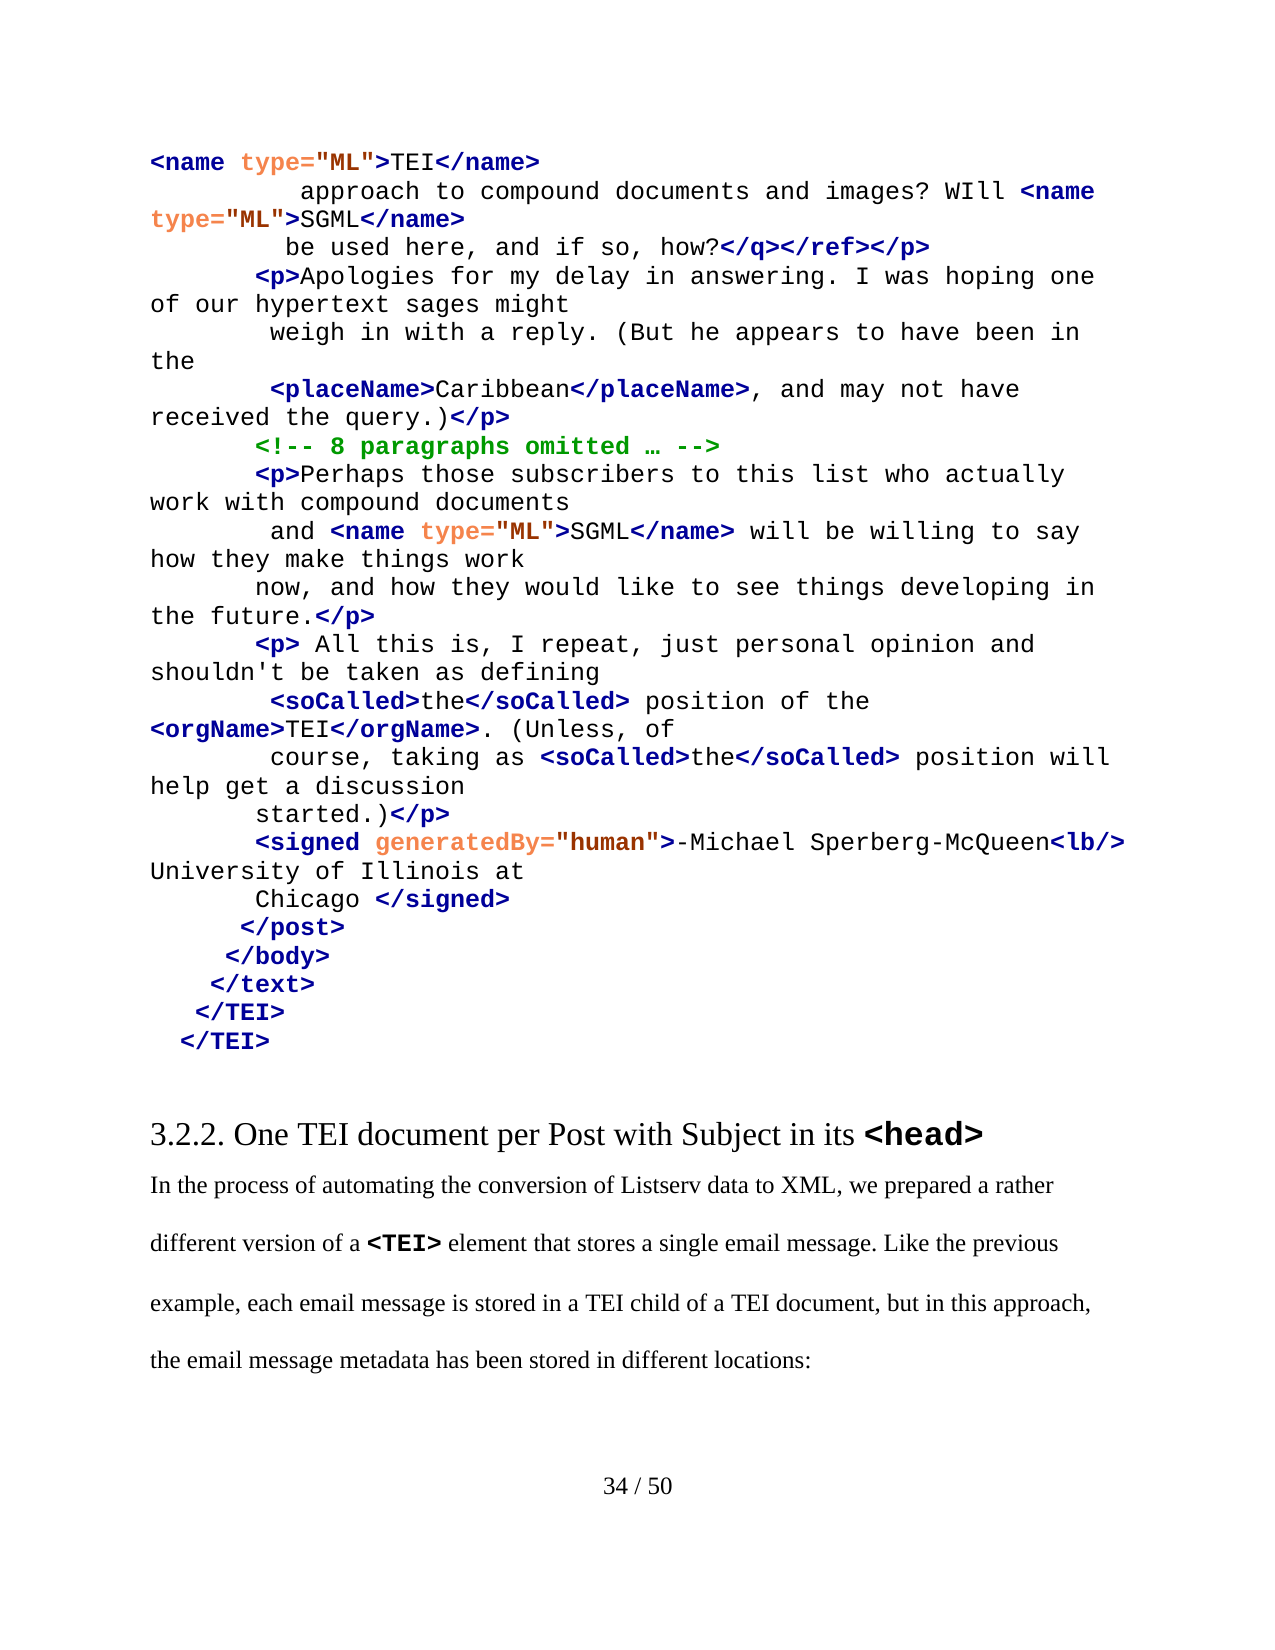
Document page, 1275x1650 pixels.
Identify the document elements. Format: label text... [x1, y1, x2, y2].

text In the process of automating the conversion of Listserv data to XML, we prepared a rather different version of a <TEI> element that stores a single email message. Like the previous example, each email message is stored in a TEI child of a TEI document, but in this approach, the email message metadata has been stored in different locations: [150, 1171, 1125, 1374]
subtitle 3.2.2. One TEI document per Post with Subject in its <head> [150, 1114, 1125, 1156]
text <name type="ML">TEI</name> approach to compound documents and images? WIll <name type="ML">SGML</name> be used here, and if so, how?</q></ref></p> <p>Apologies for my delay in answering. I was hoping one of our hypertext sages might weigh in with a reply. (But he appears to have been in the <placeName>Caribbean</placeName>, and may not have received the query.)</p> <!-- 8 paragraphs omitted … --> <p>Perhaps those subscribers to this list who actually work with compound documents and <name type="ML">SGML</name> will be willing to say how they make things work now, and how they would like to see things developing in the future.</p> <p> All this is, I repeat, just personal opinion and shouldn't be taken as defining <soCalled>the</soCalled> position of the <orgName>TEI</orgName>. (Unless, of course, taking as <soCalled>the</soCalled> position will help get a discussion started.)</p> <signed generatedBy="human">-Michael Sperberg-McQueen<lb/> University of Illinois at Chicago </signed> </post> </body> </text> </TEI> </TEI> [150, 150, 1125, 1085]
